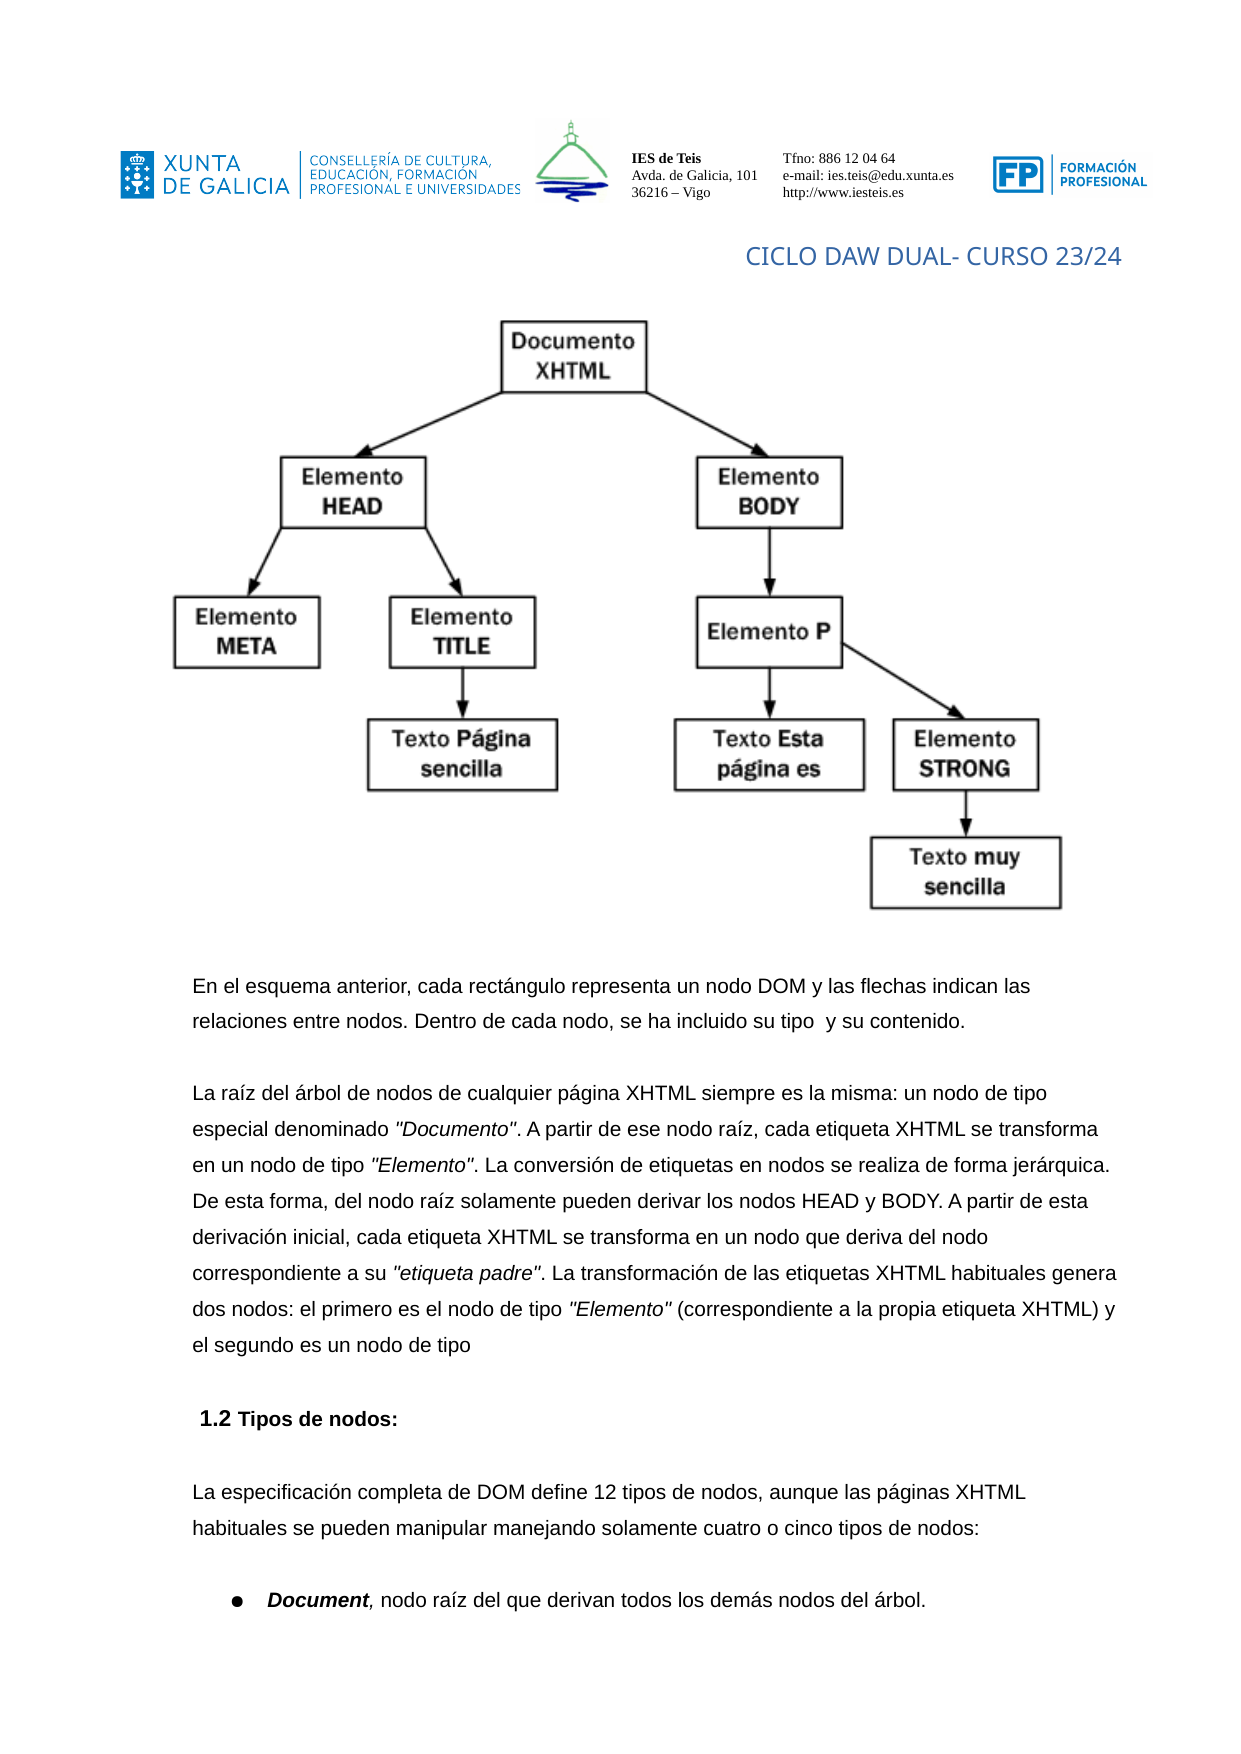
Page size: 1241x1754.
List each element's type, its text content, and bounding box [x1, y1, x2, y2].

text En el esquema anterior, cada rectángulo representa un nodo DOM y las flechas indican las relaciones entre nodos. Dentro de cada nodo, se ha incluido su tipo y su contenido. [192, 973, 1122, 1033]
picture [534, 118, 611, 203]
list Document, nodo raíz del que derivan todos los demás nodos del árbol. [229, 1588, 1122, 1612]
text La especificación completa de DOM define 12 tipos de nodos, aunque las páginas XHTML habituales se pueden manipular manejando solamente cuatro o cinco tipos de nodos: [192, 1480, 1122, 1540]
list Tipos de nodos: [193, 1405, 1122, 1431]
text La raíz del árbol de nodos de cualquier página XHTML siempre es la misma: un nodo de tipo especial denominado "Documento". A partir de ese nodo raíz, cada etiqueta XHTML se transforma en un nodo de tipo "Elemento". La conversión de etiquetas en nodos se realiza de forma jerárquica. De esta forma, del nodo raíz solamente pueden derivar los nodos HEAD y BODY. A partir de esta derivación inicial, cada etiqueta XHTML se transforma en un nodo que deriva del nodo correspondiente a su "etiqueta padre". La transformación de las etiquetas XHTML habituales genera dos nodos: el primero es el nodo de tipo "Elemento" (correspondiente a la propia etiqueta XHTML) y el segundo es un nodo de tipo [192, 1081, 1122, 1357]
picture [989, 152, 1153, 198]
picture [120, 151, 521, 199]
